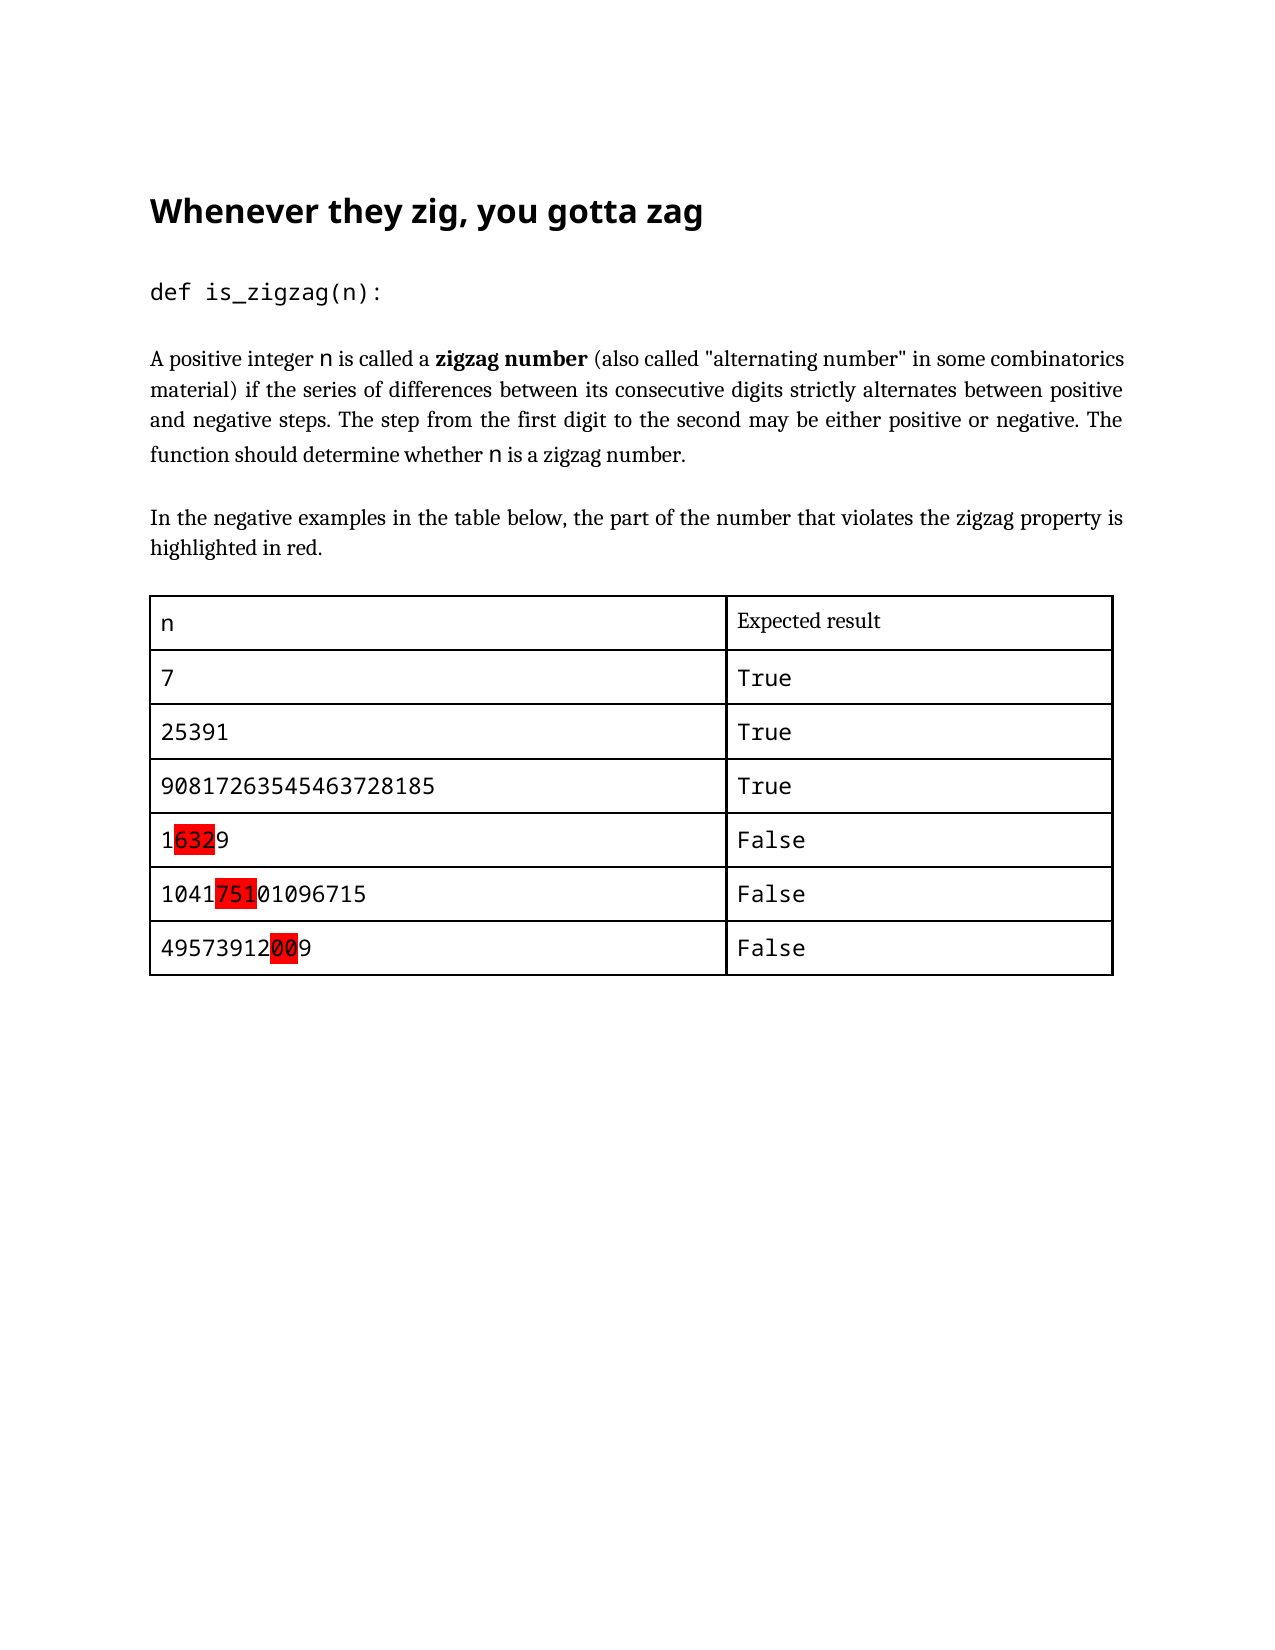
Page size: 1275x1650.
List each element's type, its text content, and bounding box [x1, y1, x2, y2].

table_cell 25391 [151, 705, 725, 757]
table_cell True [728, 705, 1111, 757]
text In the negative examples in the table below, the part of the number that violates the zigzag property is highlighted in red. [150, 504, 1125, 561]
text A positive integer n is called a zigzag number (also called "alternating number" in some combinatorics material) if the series of differences between its consecutive digits strictly alternates between positive and negative steps. The step from the first digit to the second may be either positive or negative. The function should determine whether n is a zigzag number. [150, 342, 1125, 469]
table_cell False [728, 922, 1111, 974]
subtitle Whenever they zig, you gotta zag [150, 187, 1125, 233]
table_cell True [728, 760, 1111, 812]
table_cell 90817263545463728185 [151, 760, 725, 812]
table_header n [151, 597, 725, 649]
text def is_zigzag(n): [150, 276, 1125, 307]
table_header Expected result [728, 597, 1111, 649]
table_cell False [728, 814, 1111, 866]
table_cell True [728, 651, 1111, 703]
table_cell False [728, 868, 1111, 920]
table_cell 7 [151, 651, 725, 703]
table_cell 49573912009 [151, 922, 725, 974]
table_cell 16329 [151, 814, 725, 866]
table_cell 104175101096715 [151, 868, 725, 920]
